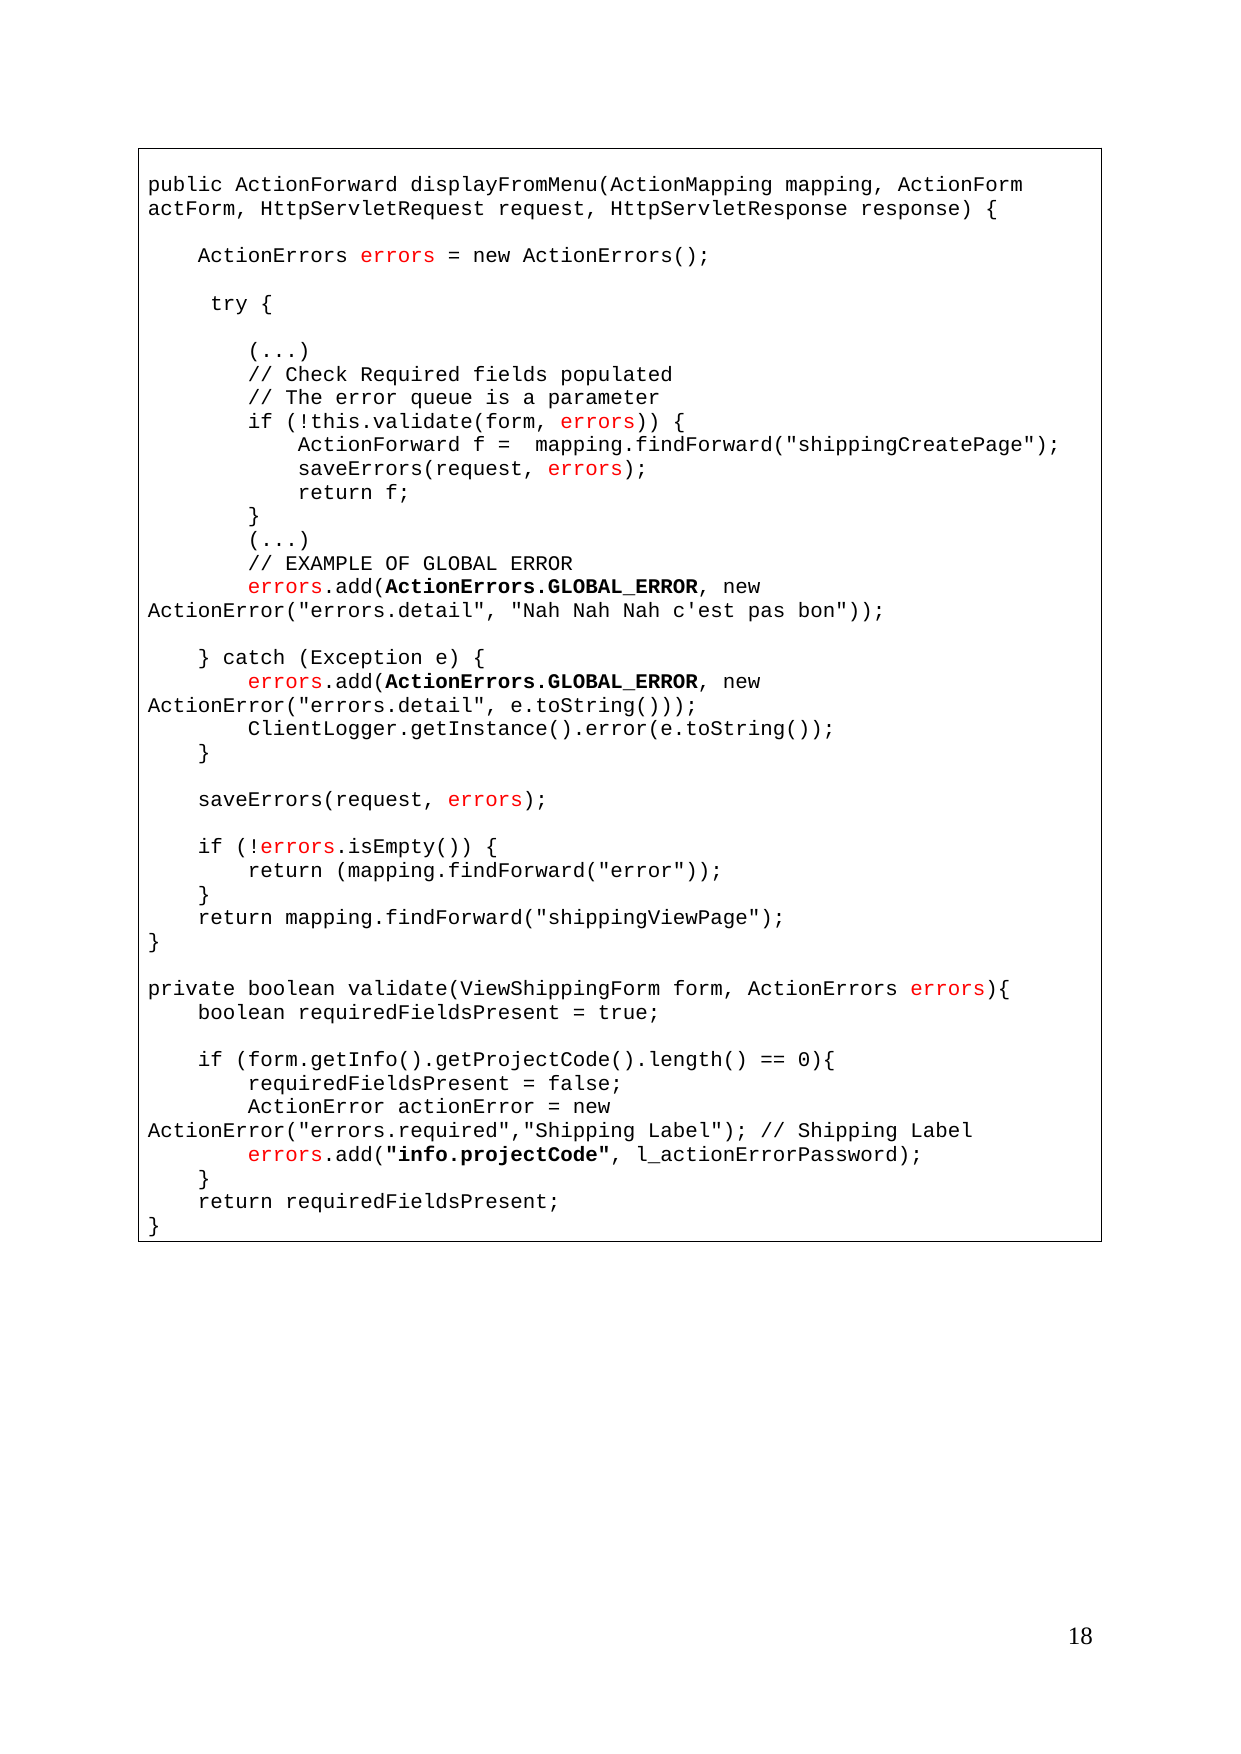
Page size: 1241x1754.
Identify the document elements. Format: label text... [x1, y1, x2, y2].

text public ActionForward displayFromMenu(ActionMapping mapping, ActionForm actForm, HttpServletRequest request, HttpServletResponse response) { ActionErrors errors = new ActionErrors(); try { (...) // Check Required fields populated // The error queue is a parameter if (!this.validate(form, errors)) { ActionForward f = mapping.findForward("shippingCreatePage"); saveErrors(request, errors); return f; } (...) // EXAMPLE OF GLOBAL ERROR errors.add(ActionErrors.GLOBAL_ERROR, new ActionError("errors.detail", "Nah Nah Nah c'est pas bon")); } catch (Exception e) { errors.add(ActionErrors.GLOBAL_ERROR, new ActionError("errors.detail", e.toString())); ClientLogger.getInstance().error(e.toString()); } saveErrors(request, errors); if (!errors.isEmpty()) { return (mapping.findForward("error")); } return mapping.findForward("shippingViewPage"); } private boolean validate(ViewShippingForm form, ActionErrors errors){ boolean requiredFieldsPresent = true; if (form.getInfo().getProjectCode().length() == 0){ requiredFieldsPresent = false; ActionError actionError = new ActionError("errors.required","Shipping Label"); // Shipping Label errors.add("info.projectCode", l_actionErrorPassword); } return requiredFieldsPresent; } [139, 149, 1101, 1241]
